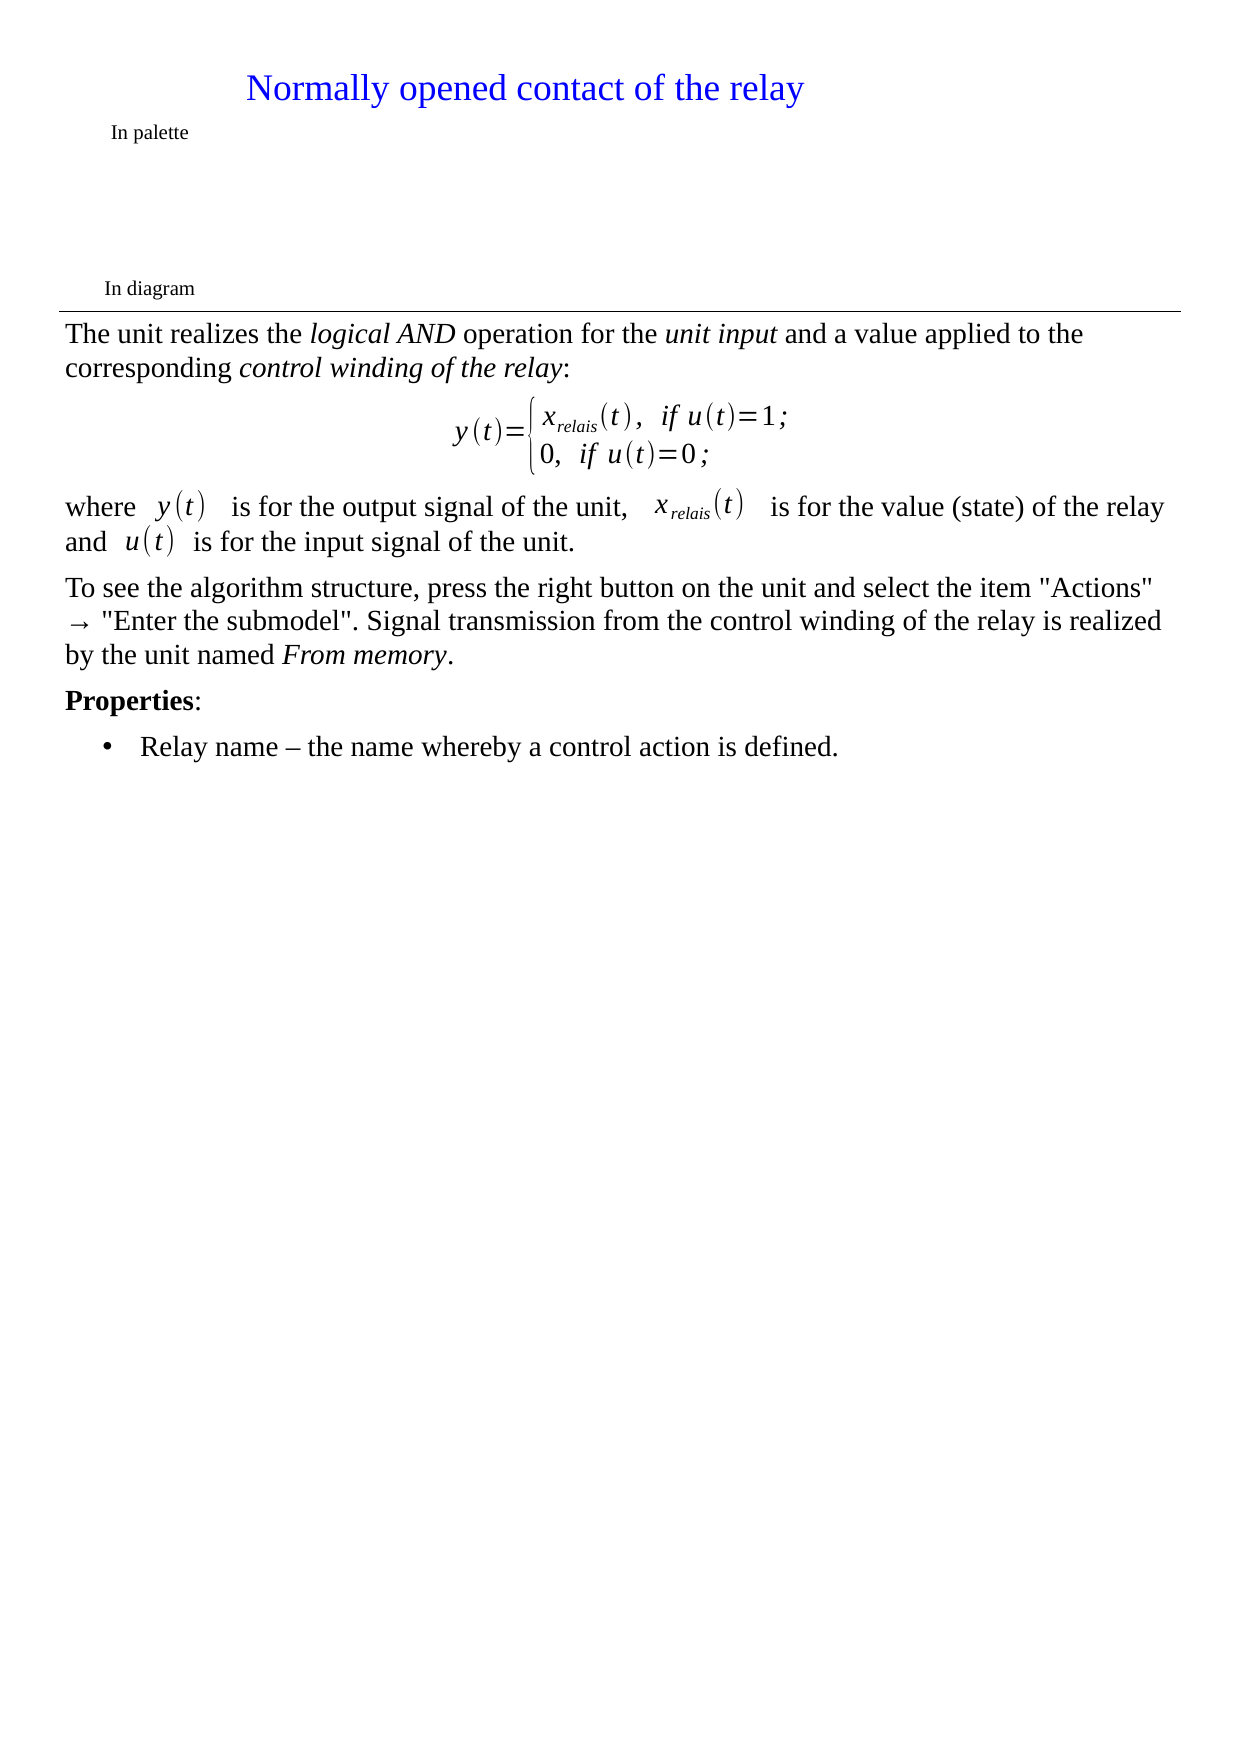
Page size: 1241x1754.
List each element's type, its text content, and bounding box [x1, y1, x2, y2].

table_cell [240, 270, 1181, 311]
table_cell The unit realizes the logical AND operation for the unit input and a value applied to the corresponding control winding of the relay: where is for the output signal of the unit, is for the value (state) of the relay andis for the input signal of the unit. To see the algorithm structure, press the right button on the unit and select the item "Actions" → "Enter the submodel". Signal transmission from the control winding of the relay is realized by the unit named From memory. Properties: Relay name – the name whereby a control action is defined. [59, 312, 1181, 781]
table_header Normally opened contact of the relay [240, 59, 1181, 114]
table_cell [240, 155, 1181, 270]
table_cell [59, 155, 240, 270]
table_cell In diagram [59, 270, 240, 311]
table_cell [240, 114, 1181, 154]
table_header [59, 59, 240, 114]
table_cell In palette [59, 114, 240, 154]
